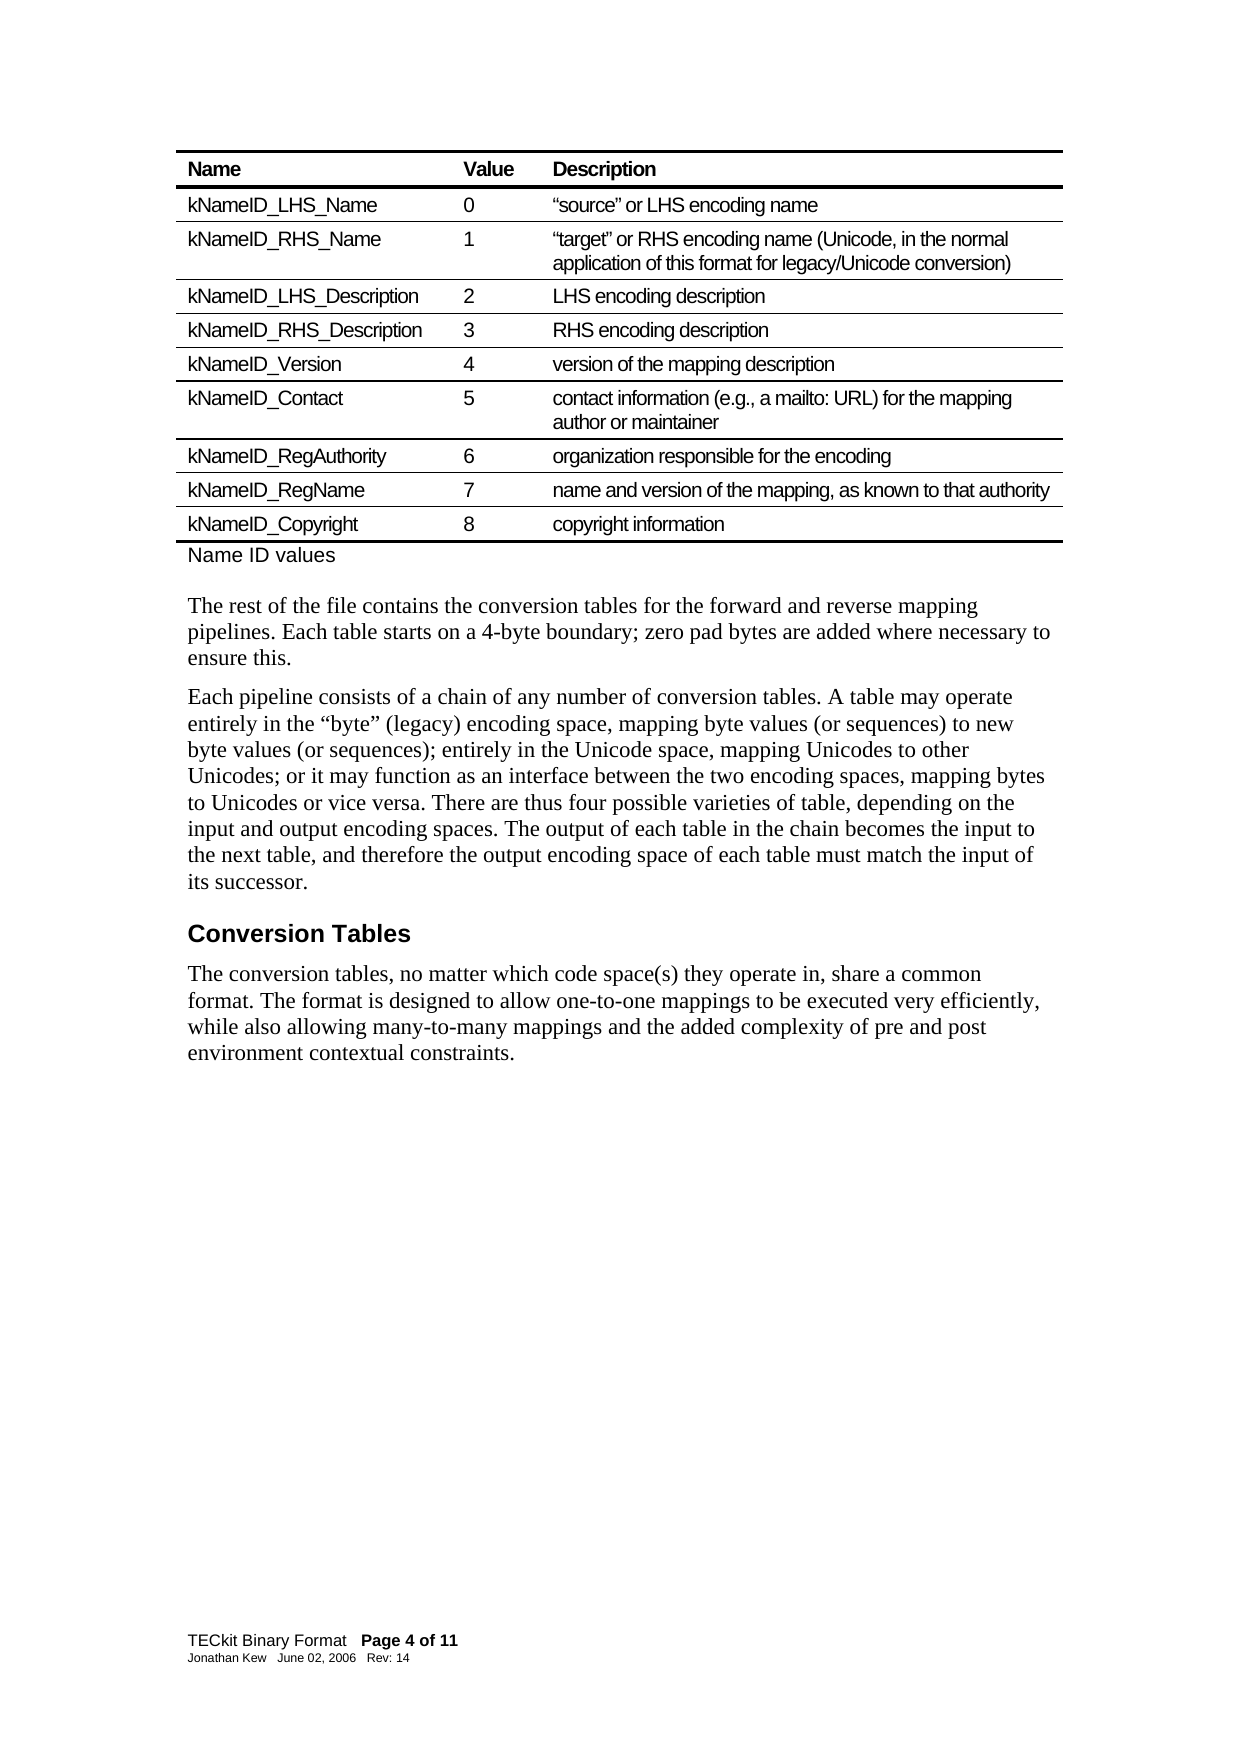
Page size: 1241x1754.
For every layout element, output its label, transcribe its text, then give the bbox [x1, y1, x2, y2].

table_cell kNameID_Contact [176, 382, 452, 438]
table_cell 8 [452, 507, 541, 539]
table_cell kNameID_Copyright [176, 507, 452, 539]
table_cell 5 [452, 382, 541, 438]
table_cell RHS encoding description [541, 314, 1063, 346]
table_cell kNameID_RegAuthority [176, 440, 452, 472]
table_cell 1 [452, 222, 541, 279]
table_header Name [176, 153, 452, 185]
table_cell kNameID_RegName [176, 473, 452, 506]
table_cell kNameID_LHS_Description [176, 280, 452, 312]
table_cell LHS encoding description [541, 280, 1063, 312]
table_cell contact information (e.g., a mailto: URL) for the mapping author or maintainer [541, 382, 1063, 438]
table_cell 6 [452, 440, 541, 472]
table_cell kNameID_RHS_Description [176, 314, 452, 346]
table_cell 4 [452, 348, 541, 380]
table_cell kNameID_Version [176, 348, 452, 380]
table_cell kNameID_RHS_Name [176, 222, 452, 279]
table_cell 0 [452, 189, 541, 221]
table_cell 3 [452, 314, 541, 346]
text The conversion tables, no matter which code space(s) they operate in, share a common format. The format is designed to allow one-to-one mappings to be executed very efficiently, while also allowing many-to-many mappings and the added complexity of pre and post environment contextual constraints. [187, 960, 1053, 1066]
table_cell version of the mapping description [541, 348, 1063, 380]
table_cell name and version of the mapping, as known to that authority [541, 473, 1063, 506]
table_cell “source” or LHS encoding name [541, 189, 1063, 221]
table_cell 2 [452, 280, 541, 312]
table_cell kNameID_LHS_Name [176, 189, 452, 221]
table_header Value [452, 153, 541, 185]
table_cell 7 [452, 473, 541, 506]
text Each pipeline consists of a chain of any number of conversion tables. A table may operate entirely in the “byte” (legacy) encoding space, mapping byte values (or sequences) to new byte values (or sequences); entirely in the Unicode space, mapping Unicodes to other Unicodes; or it may function as an interface between the two encoding spaces, mapping bytes to Unicodes or vice versa. There are thus four possible varieties of table, depending on the input and output encoding spaces. The output of each table in the chain becomes the input to the next table, and therefore the output encoding space of each table must match the input of its successor. [187, 683, 1053, 894]
subtitle Conversion Tables [187, 919, 1053, 948]
text The rest of the file contains the conversion tables for the forward and reverse mapping pipelines. Each table starts on a 4-byte boundary; zero pad bytes are added where necessary to ensure this. [187, 592, 1053, 671]
table_cell organization responsible for the encoding [541, 440, 1063, 472]
text Name ID values [187, 543, 1053, 567]
table_header Description [541, 153, 1063, 185]
table_cell “target” or RHS encoding name (Unicode, in the normal application of this format for legacy/Unicode conversion) [541, 222, 1063, 279]
table_cell copyright information [541, 507, 1063, 539]
